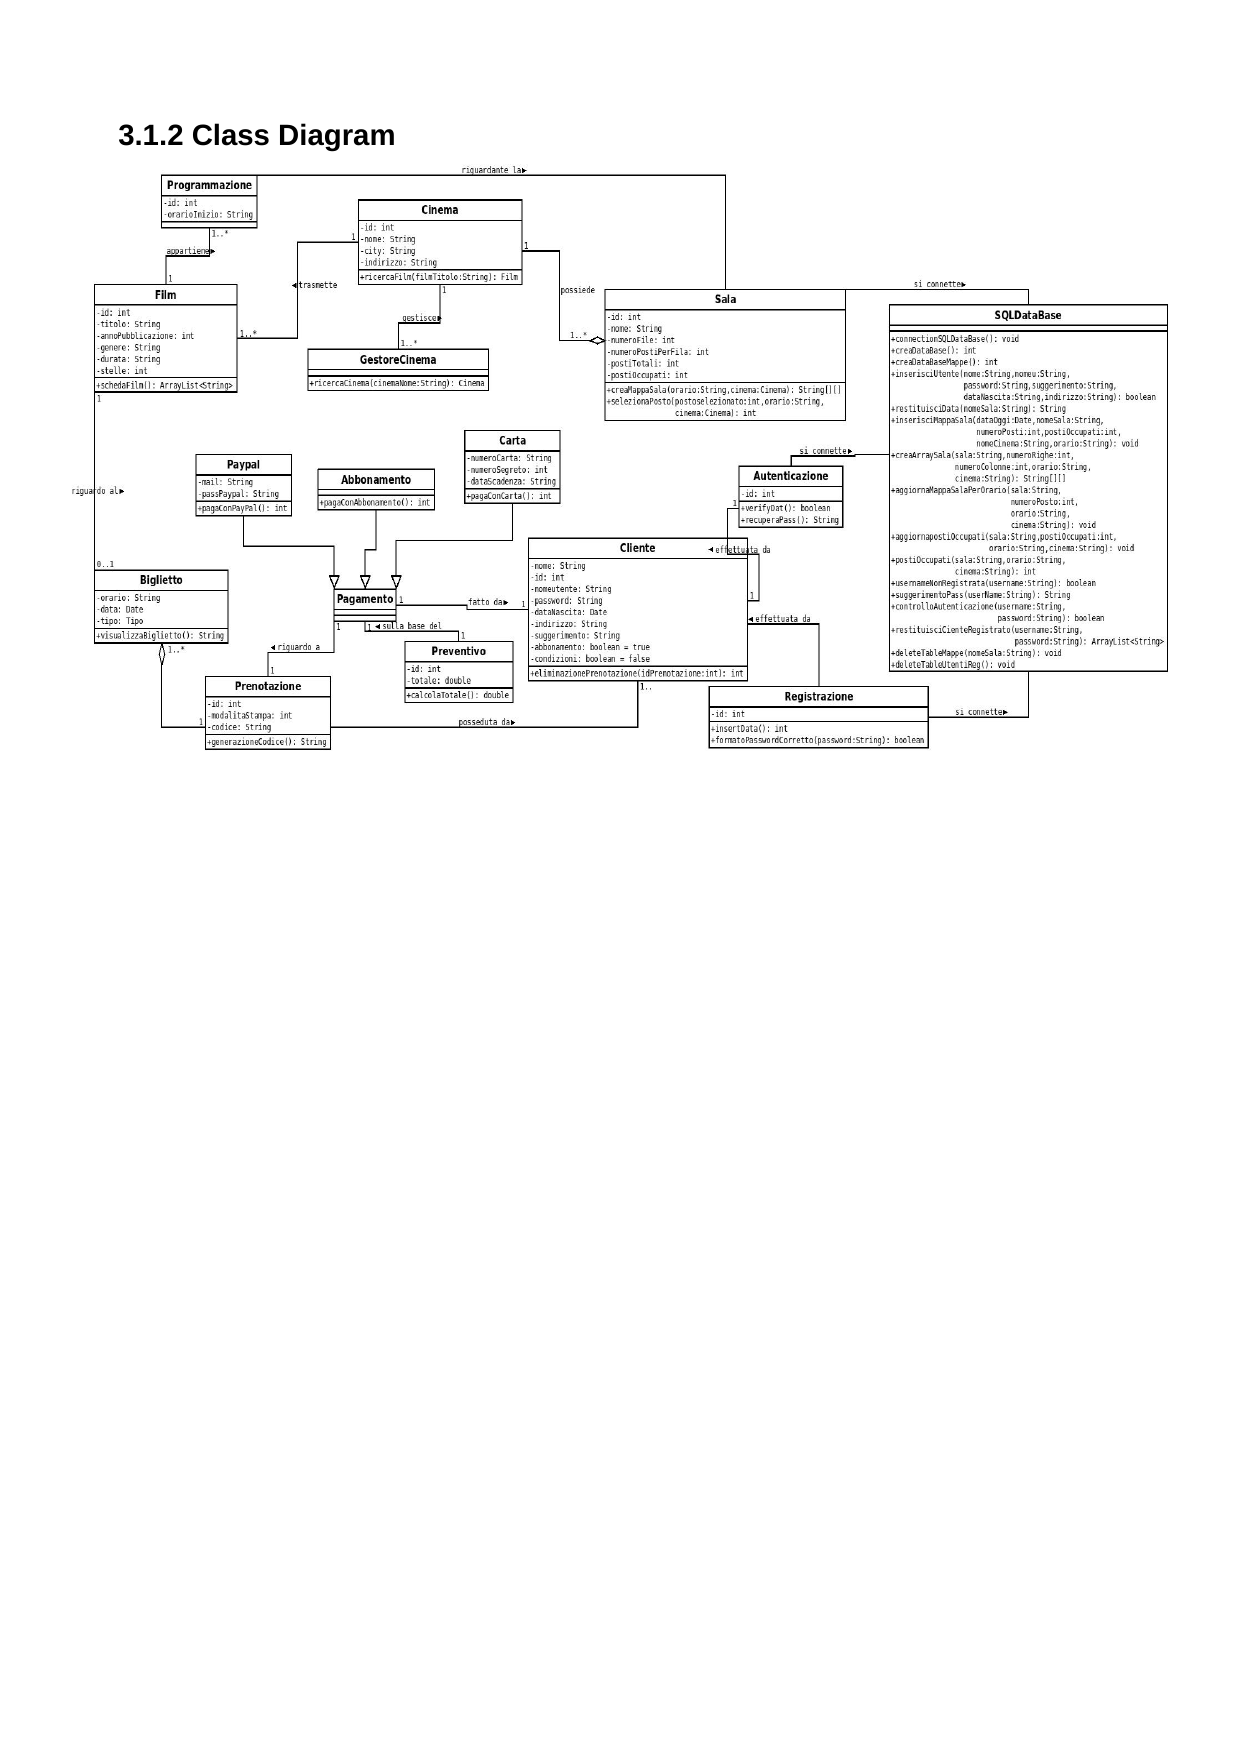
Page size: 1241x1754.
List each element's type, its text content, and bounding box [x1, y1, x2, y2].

picture [71, 164, 1169, 751]
subtitle 3.1.2 Class Diagram [118, 118, 1122, 152]
